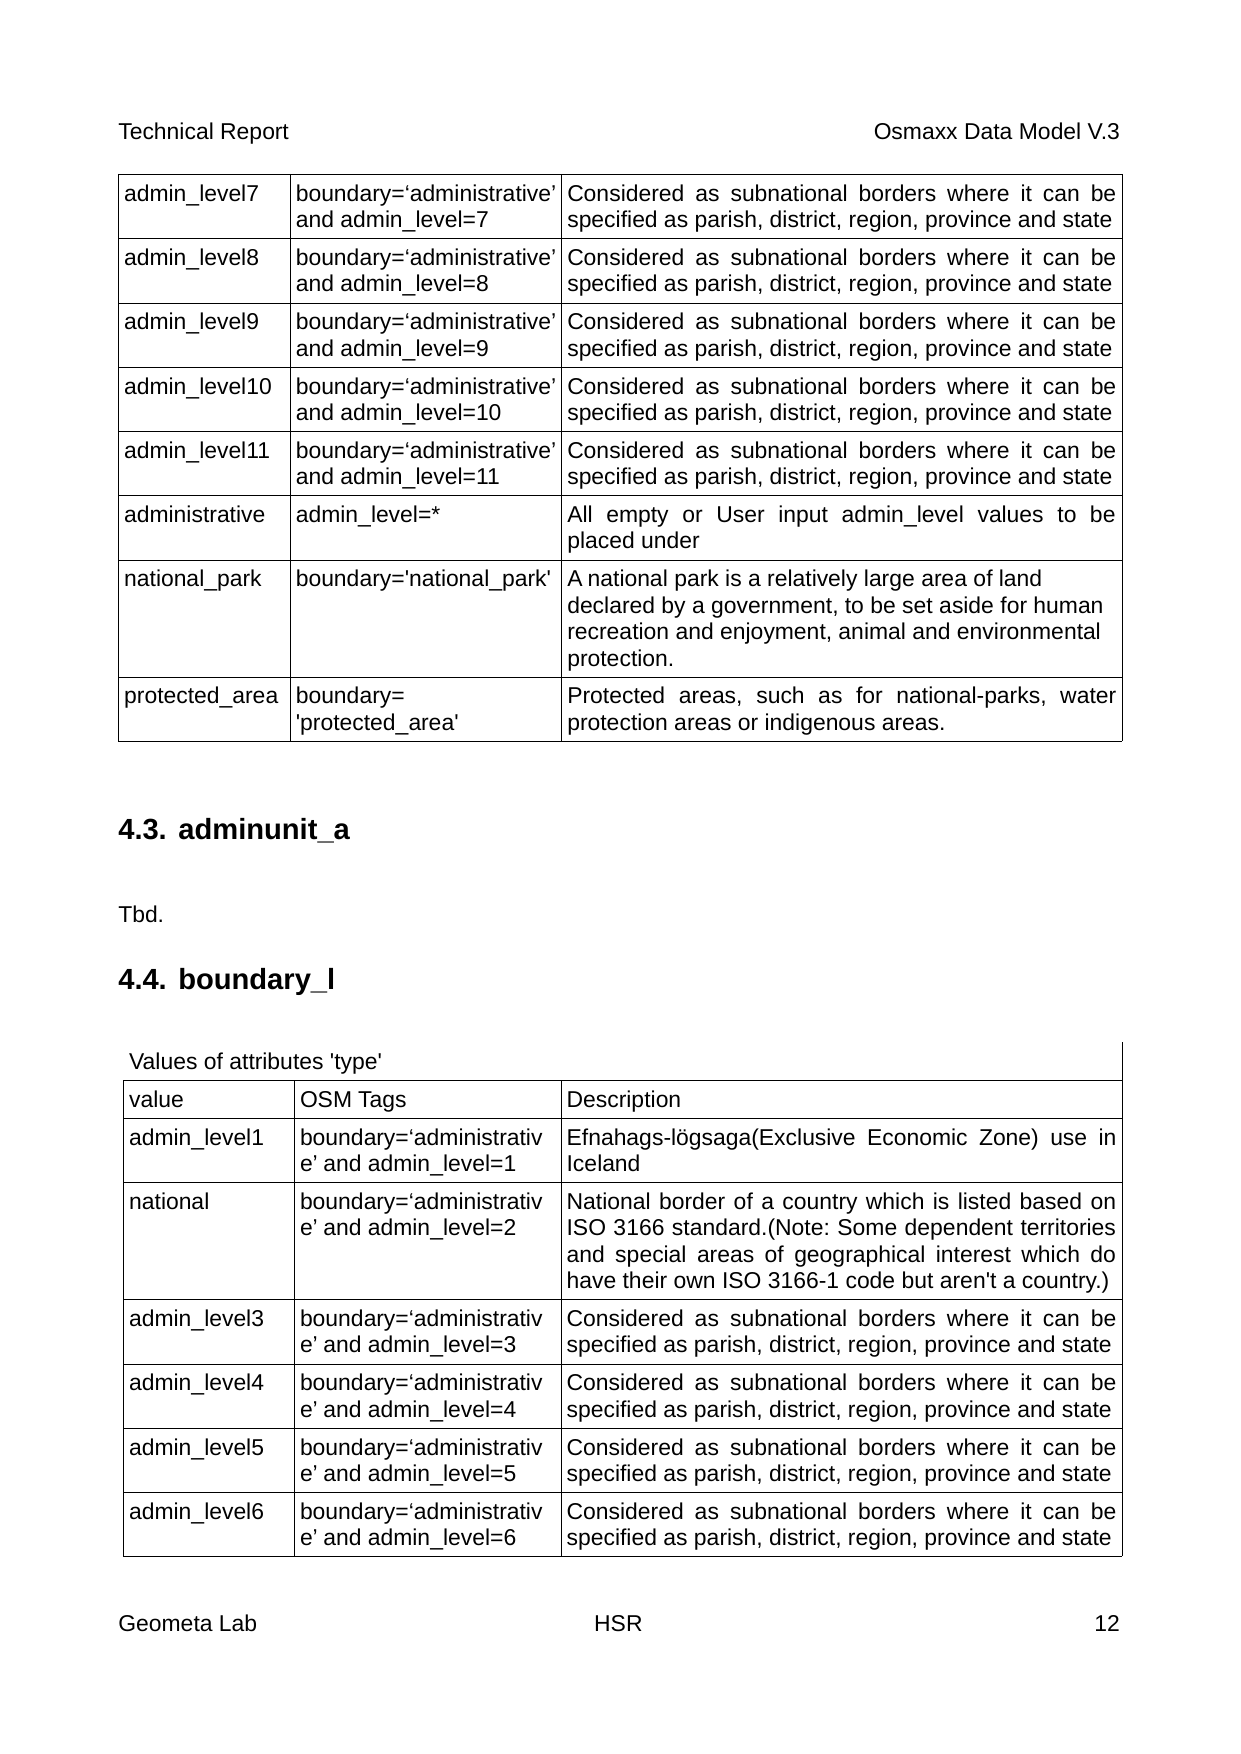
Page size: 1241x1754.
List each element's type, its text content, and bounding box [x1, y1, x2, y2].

table_cell boundary=‘administrative’ and admin_level=10 [291, 368, 561, 431]
table_cell Considered as subnational borders where it can be specified as parish, district, region, province and state [562, 1493, 1122, 1556]
subtitle adminunit_a [118, 812, 1122, 845]
table_cell Protected areas, such as for national-parks, water protection areas or indigenous areas. [562, 678, 1122, 741]
table_cell Considered as subnational borders where it can be specified as parish, district, region, province and state [562, 1365, 1122, 1428]
table_cell admin_level7 [119, 175, 290, 238]
table_cell boundary=‘administrative’ and admin_level=1 [295, 1119, 561, 1182]
table_cell boundary=‘administrative’ and admin_level=8 [291, 239, 561, 302]
table_cell boundary=‘administrative’ and admin_level=3 [295, 1300, 561, 1363]
table_cell boundary=‘administrative’ and admin_level=2 [295, 1183, 561, 1299]
table_cell admin_level4 [124, 1365, 294, 1428]
table_cell OSM Tags [295, 1081, 561, 1118]
table_cell boundary=‘administrative’ and admin_level=7 [291, 175, 561, 238]
table_cell boundary=‘administrative’ and admin_level=5 [295, 1429, 561, 1492]
table_cell All empty or User input admin_level values to be placed under [562, 496, 1122, 559]
table_cell national_park [119, 561, 290, 677]
table_cell admin_level6 [124, 1493, 294, 1556]
table_cell A national park is a relatively large area of land declared by a government, to be set aside for human recreation and enjoyment, animal and environmental protection. [562, 561, 1122, 677]
table_cell Efnahags-lögsaga(Exclusive Economic Zone) use in Iceland [562, 1119, 1122, 1182]
table_cell National border of a country which is listed based on ISO 3166 standard.(Note: Some dependent territories and special areas of geographical interest which do have their own ISO 3166-1 code but aren't a country.) [562, 1183, 1122, 1299]
table_cell boundary=‘administrative’ and admin_level=9 [291, 304, 561, 367]
table_cell admin_level=* [291, 496, 561, 559]
table_cell Considered as subnational borders where it can be specified as parish, district, region, province and state [562, 304, 1122, 367]
table_cell value [124, 1081, 294, 1118]
table_cell Considered as subnational borders where it can be specified as parish, district, region, province and state [562, 175, 1122, 238]
table_cell Description [562, 1081, 1122, 1118]
table_cell admin_level11 [119, 432, 290, 495]
table_cell Considered as subnational borders where it can be specified as parish, district, region, province and state [562, 368, 1122, 431]
table_cell admin_level9 [119, 304, 290, 367]
table_cell administrative [119, 496, 290, 559]
text Tbd. [118, 892, 1122, 927]
table_header Values of attributes 'type' [123, 1042, 1122, 1080]
table_cell admin_level3 [124, 1300, 294, 1363]
table_cell protected_area [119, 678, 290, 741]
table_cell Considered as subnational borders where it can be specified as parish, district, region, province and state [562, 1300, 1122, 1363]
table_cell Considered as subnational borders where it can be specified as parish, district, region, province and state [562, 1429, 1122, 1492]
table_cell boundary= 'protected_area' [291, 678, 561, 741]
subtitle boundary_l [118, 962, 1122, 996]
table_cell Considered as subnational borders where it can be specified as parish, district, region, province and state [562, 432, 1122, 495]
table_cell Considered as subnational borders where it can be specified as parish, district, region, province and state [562, 239, 1122, 302]
table_cell admin_level8 [119, 239, 290, 302]
table_cell admin_level5 [124, 1429, 294, 1492]
table_cell national [124, 1183, 294, 1299]
table_cell admin_level1 [124, 1119, 294, 1182]
table_cell admin_level10 [119, 368, 290, 431]
table_cell boundary='national_park' [291, 561, 561, 677]
table_cell boundary=‘administrative’ and admin_level=11 [291, 432, 561, 495]
table_cell boundary=‘administrative’ and admin_level=6 [295, 1493, 561, 1556]
table_cell boundary=‘administrative’ and admin_level=4 [295, 1365, 561, 1428]
